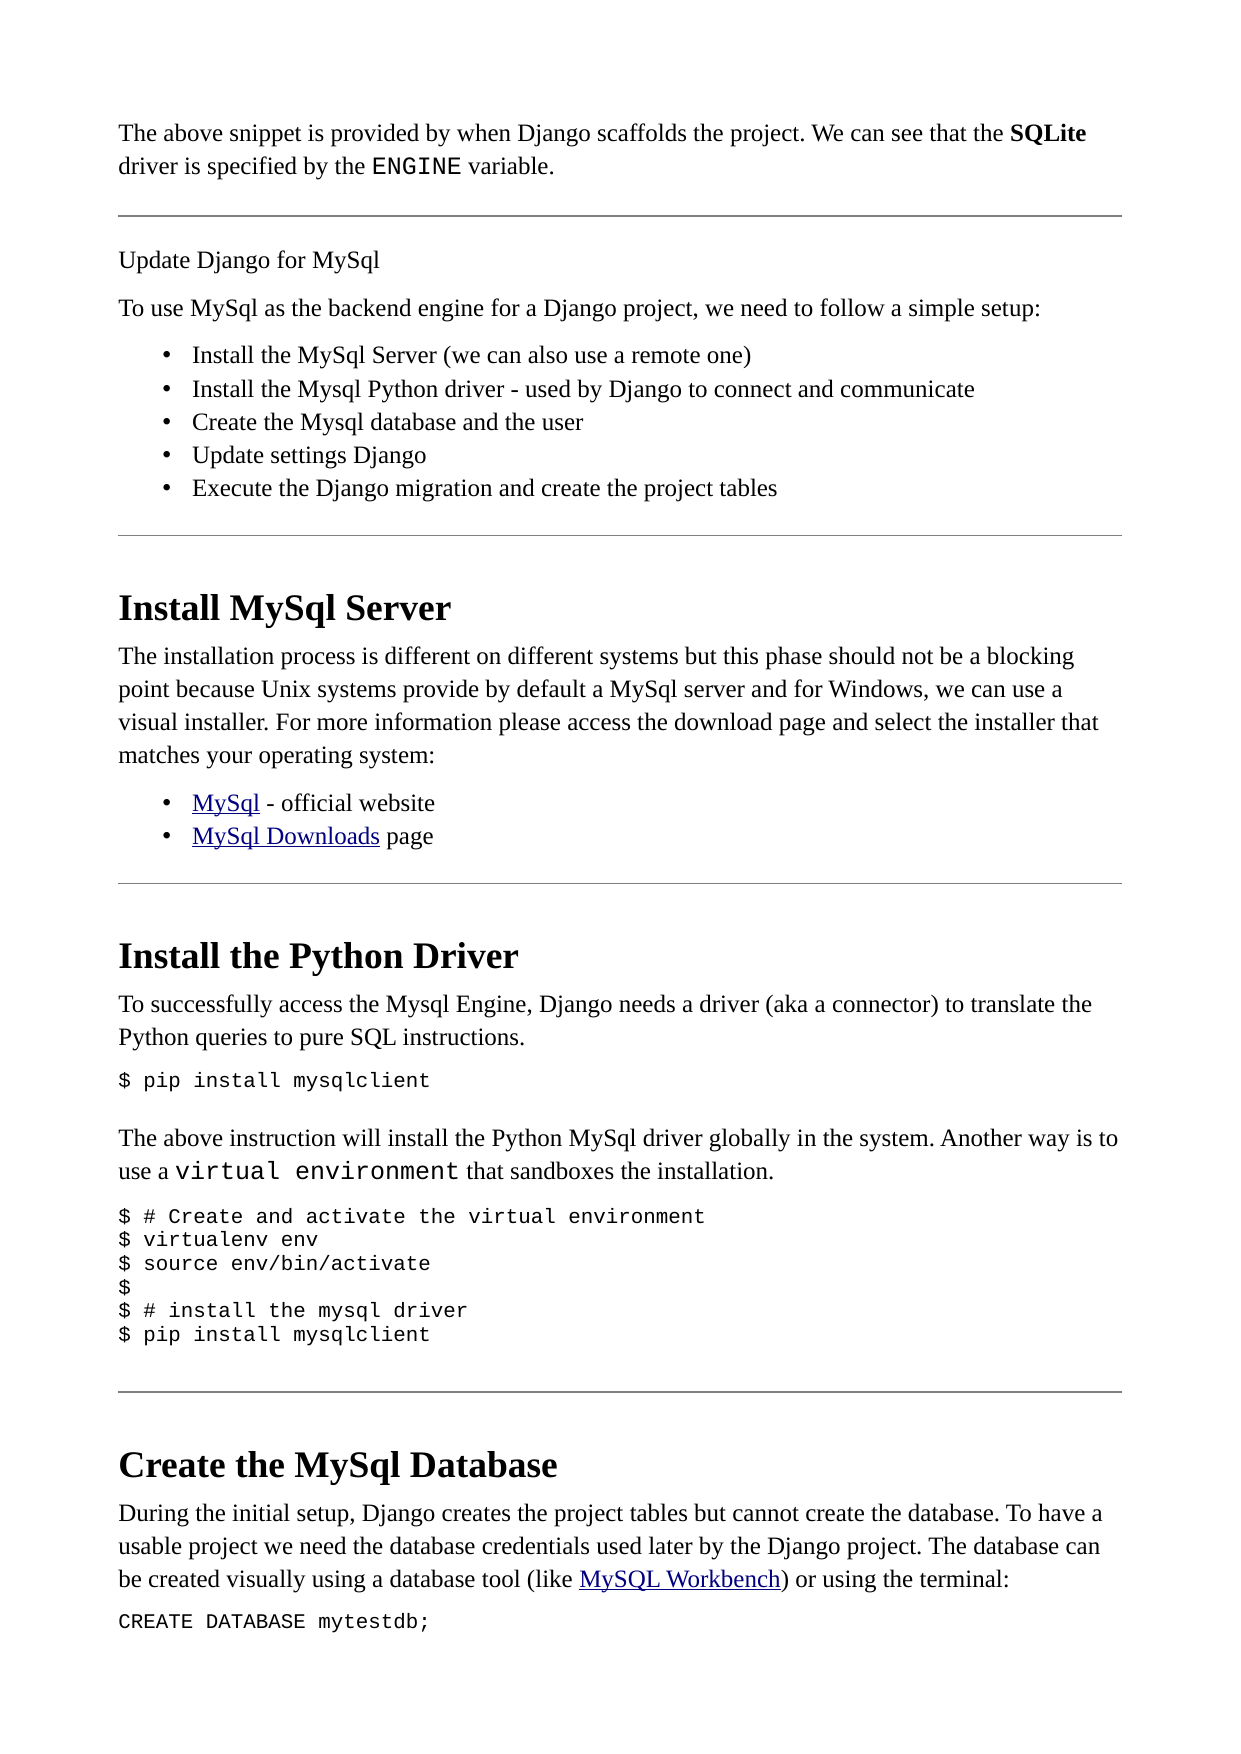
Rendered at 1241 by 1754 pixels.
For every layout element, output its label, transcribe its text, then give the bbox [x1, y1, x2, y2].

text The above instruction will install the Python MySql driver globally in the system. Another way is to use a virtual environment that sandboxes the installation. [118, 1123, 1122, 1187]
text $ # Create and activate the virtual environment [118, 1206, 1122, 1229]
text During the initial setup, Django creates the project tables but cannot create the database. To have a usable project we need the database credentials used later by the Django project. The database can be created visually using a database tool (like MySQL Workbench) or using the terminal: [118, 1498, 1122, 1593]
text $ virtualenv env [118, 1229, 1122, 1253]
text To use MySql as the backend engine for a Django project, we need to follow a simple setup: [118, 293, 1122, 322]
text CREATE DATABASE mytestdb; [118, 1612, 1122, 1635]
text The installation process is different on different systems but this phase should not be a blocking point because Unix systems provide by default a MySql server and for Windows, we can use a visual installer. For more information please access the download page and select the installer that matches your operating system: [118, 641, 1122, 769]
list Install the MySql Server (we can also use a remote one) [162, 341, 1122, 369]
subtitle Install the Python Driver [118, 933, 1122, 977]
list MySql - official website [162, 788, 1122, 816]
list Update settings Django [162, 440, 1122, 468]
list Create the Mysql database and the user [162, 407, 1122, 435]
list Execute the Django migration and create the project tables [162, 473, 1122, 501]
text To successfully access the Mysql Engine, Django needs a driver (aka a connector) to translate the Python queries to pure SQL instructions. [118, 989, 1122, 1051]
text $ # install the mysql driver [118, 1300, 1122, 1324]
list Install the Mysql Python driver - used by Django to connect and communicate [162, 374, 1122, 402]
subtitle Create the MySql Database [118, 1442, 1122, 1485]
text $ pip install mysqlclient [118, 1070, 1122, 1093]
list MySql Downloads page [162, 821, 1122, 849]
subtitle Install MySql Server [118, 585, 1122, 628]
text The above snippet is provided by when Django scaffolds the project. We can see that the SQLite driver is specified by the ENGINE variable. [118, 118, 1122, 182]
text Update Django for MySql [118, 245, 1122, 274]
text $ pip install mysqlclient [118, 1324, 1122, 1348]
text $ source env/bin/activate [118, 1253, 1122, 1277]
text $ [118, 1277, 1122, 1300]
